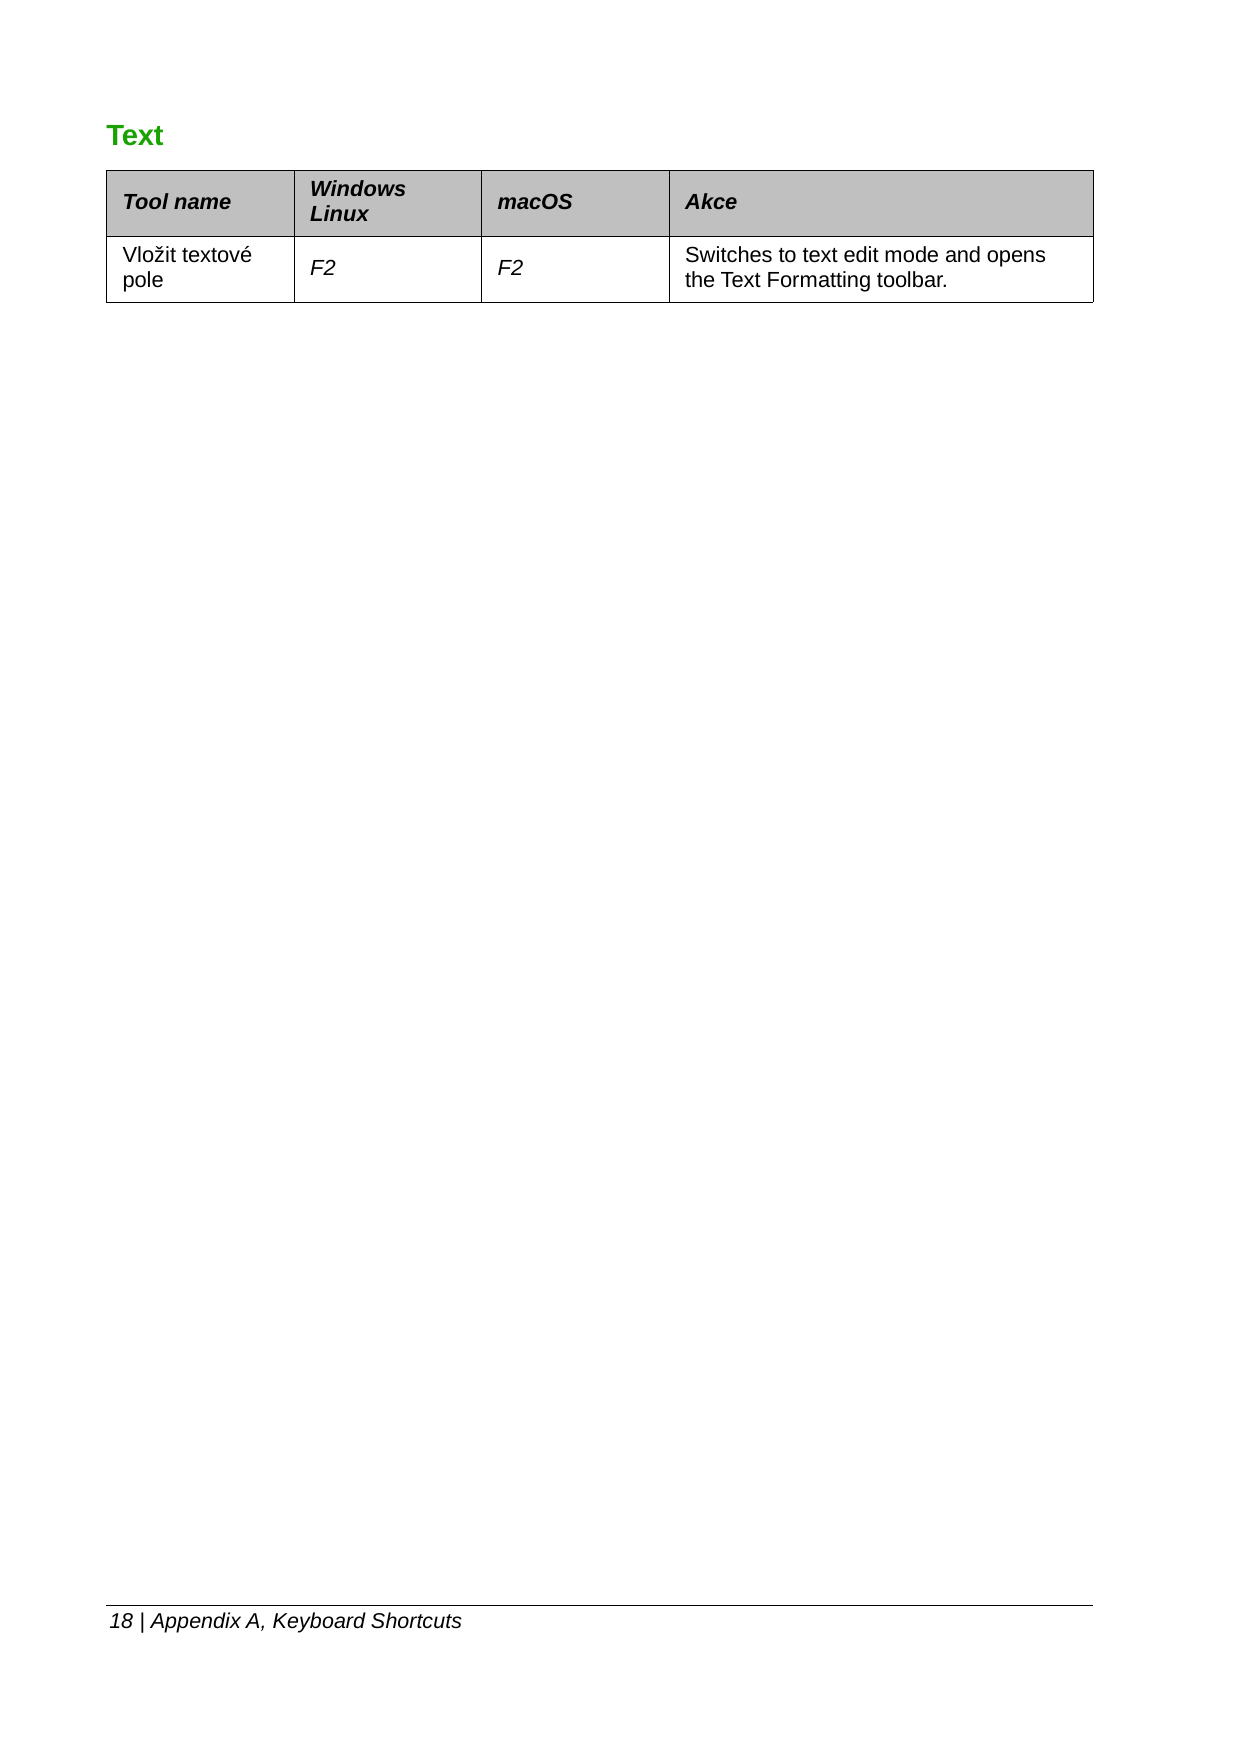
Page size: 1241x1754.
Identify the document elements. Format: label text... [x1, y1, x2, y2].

subtitle Text [106, 118, 1093, 152]
table_header Tool name [107, 171, 294, 236]
table_header Akce [670, 171, 1093, 236]
table_header Windows Linux [295, 171, 481, 236]
table_cell Vložit textové pole [107, 237, 294, 302]
table_header macOS [482, 171, 669, 236]
table_cell F2 [295, 237, 481, 302]
table_cell Switches to text edit mode and opens the Text Formatting toolbar. [670, 237, 1093, 302]
table_cell F2 [482, 237, 669, 302]
